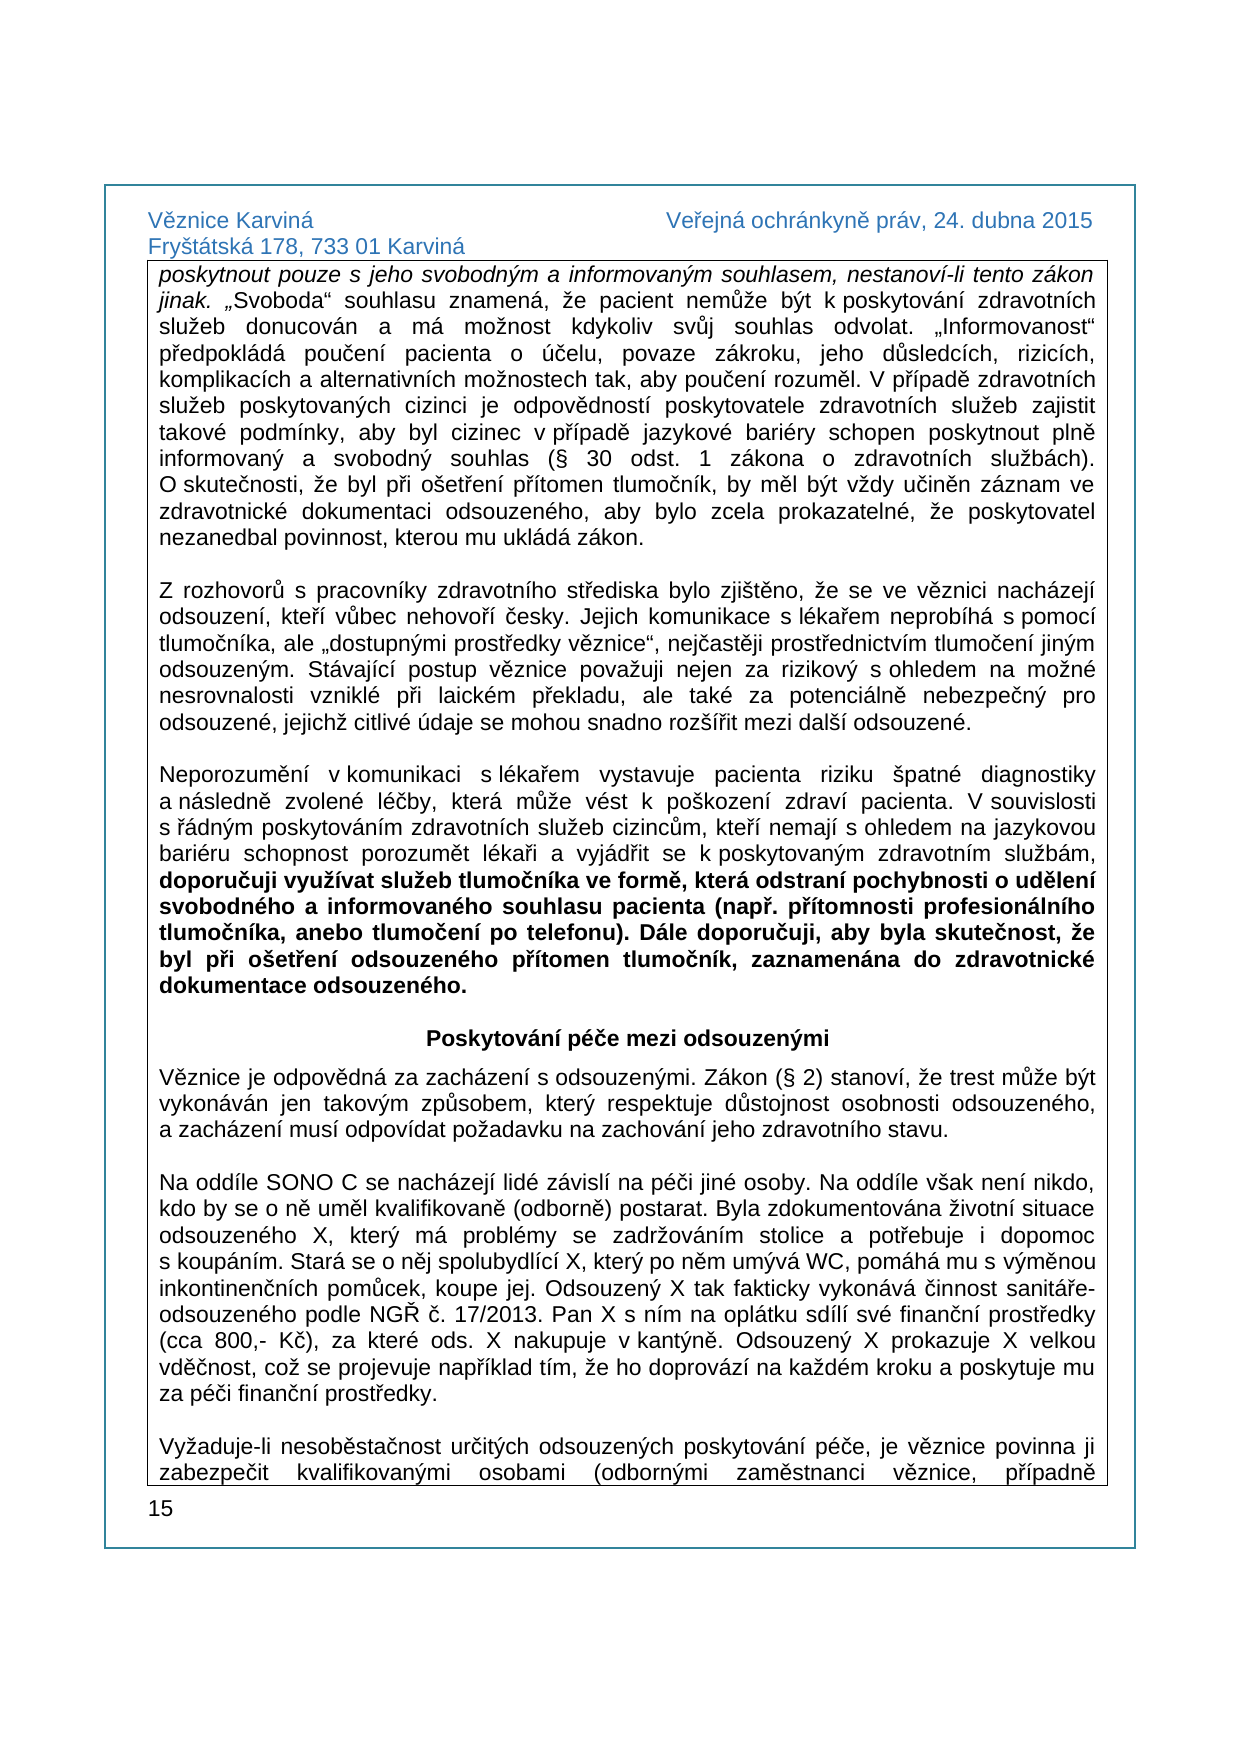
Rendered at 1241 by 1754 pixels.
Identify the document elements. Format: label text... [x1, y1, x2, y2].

table_cell poskytnout pouze s jeho svobodným a informovaným souhlasem, nestanoví-li tento zákon jinak. „Svoboda“ souhlasu znamená, že pacient nemůže být k poskytování zdravotních služeb donucován a má možnost kdykoliv svůj souhlas odvolat. „Informovanost“ předpokládá poučení pacienta o účelu, povaze zákroku, jeho důsledcích, rizicích, komplikacích a alternativních možnostech tak, aby poučení rozuměl. V případě zdravotních služeb poskytovaných cizinci je odpovědností poskytovatele zdravotních služeb zajistit takové podmínky, aby byl cizinec v případě jazykové bariéry schopen poskytnout plně informovaný a svobodný souhlas (§ 30 odst. 1 zákona o zdravotních službách). O skutečnosti, že byl při ošetření přítomen tlumočník, by měl být vždy učiněn záznam ve zdravotnické dokumentaci odsouzeného, aby bylo zcela prokazatelné, že poskytovatel nezanedbal povinnost, kterou mu ukládá zákon. Z rozhovorů s pracovníky zdravotního střediska bylo zjištěno, že se ve věznici nacházejí odsouzení, kteří vůbec nehovoří česky. Jejich komunikace s lékařem neprobíhá s pomocí tlumočníka, ale „dostupnými prostředky věznice“, nejčastěji prostřednictvím tlumočení jiným odsouzeným. Stávající postup věznice považuji nejen za rizikový s ohledem na možné nesrovnalosti vzniklé při laickém překladu, ale také za potenciálně nebezpečný pro odsouzené, jejichž citlivé údaje se mohou snadno rozšířit mezi další odsouzené. Neporozumění v komunikaci s lékařem vystavuje pacienta riziku špatné diagnostiky a následně zvolené léčby, která může vést k poškození zdraví pacienta. V souvislosti s řádným poskytováním zdravotních služeb cizincům, kteří nemají s ohledem na jazykovou bariéru schopnost porozumět lékaři a vyjádřit se k poskytovaným zdravotním službám, doporučuji využívat služeb tlumočníka ve formě, která odstraní pochybnosti o udělení svobodného a informovaného souhlasu pacienta (např. přítomnosti profesionálního tlumočníka, anebo tlumočení po telefonu). Dále doporučuji, aby byla skutečnost, že byl při ošetření odsouzeného přítomen tlumočník, zaznamenána do zdravotnické dokumentace odsouzeného. Poskytování péče mezi odsouzenými Věznice je odpovědná za zacházení s odsouzenými. Zákon (§ 2) stanoví, že trest může být vykonáván jen takovým způsobem, který respektuje důstojnost osobnosti odsouzeného, a zacházení musí odpovídat požadavku na zachování jeho zdravotního stavu. Na oddíle SONO C se nacházejí lidé závislí na péči jiné osoby. Na oddíle však není nikdo, kdo by se o ně uměl kvalifikovaně (odborně) postarat. Byla zdokumentována životní situace odsouzeného X, který má problémy se zadržováním stolice a potřebuje i dopomoc s koupáním. Stará se o něj spolubydlící X, který po něm umývá WC, pomáhá mu s výměnou inkontinenčních pomůcek, koupe jej. Odsouzený X tak fakticky vykonává činnost sanitáře-odsouzeného podle NGŘ č. 17/2013. Pan X s ním na oplátku sdílí své finanční prostředky (cca 800,- Kč), za které ods. X nakupuje v kantýně. Odsouzený X prokazuje X velkou vděčnost, což se projevuje například tím, že ho doprovází na každém kroku a poskytuje mu za péči finanční prostředky. Vyžaduje-li nesoběstačnost určitých odsouzených poskytování péče, je věznice povinna ji zabezpečit kvalifikovanými osobami (odbornými zaměstnanci věznice, případně [148, 261, 1107, 1485]
